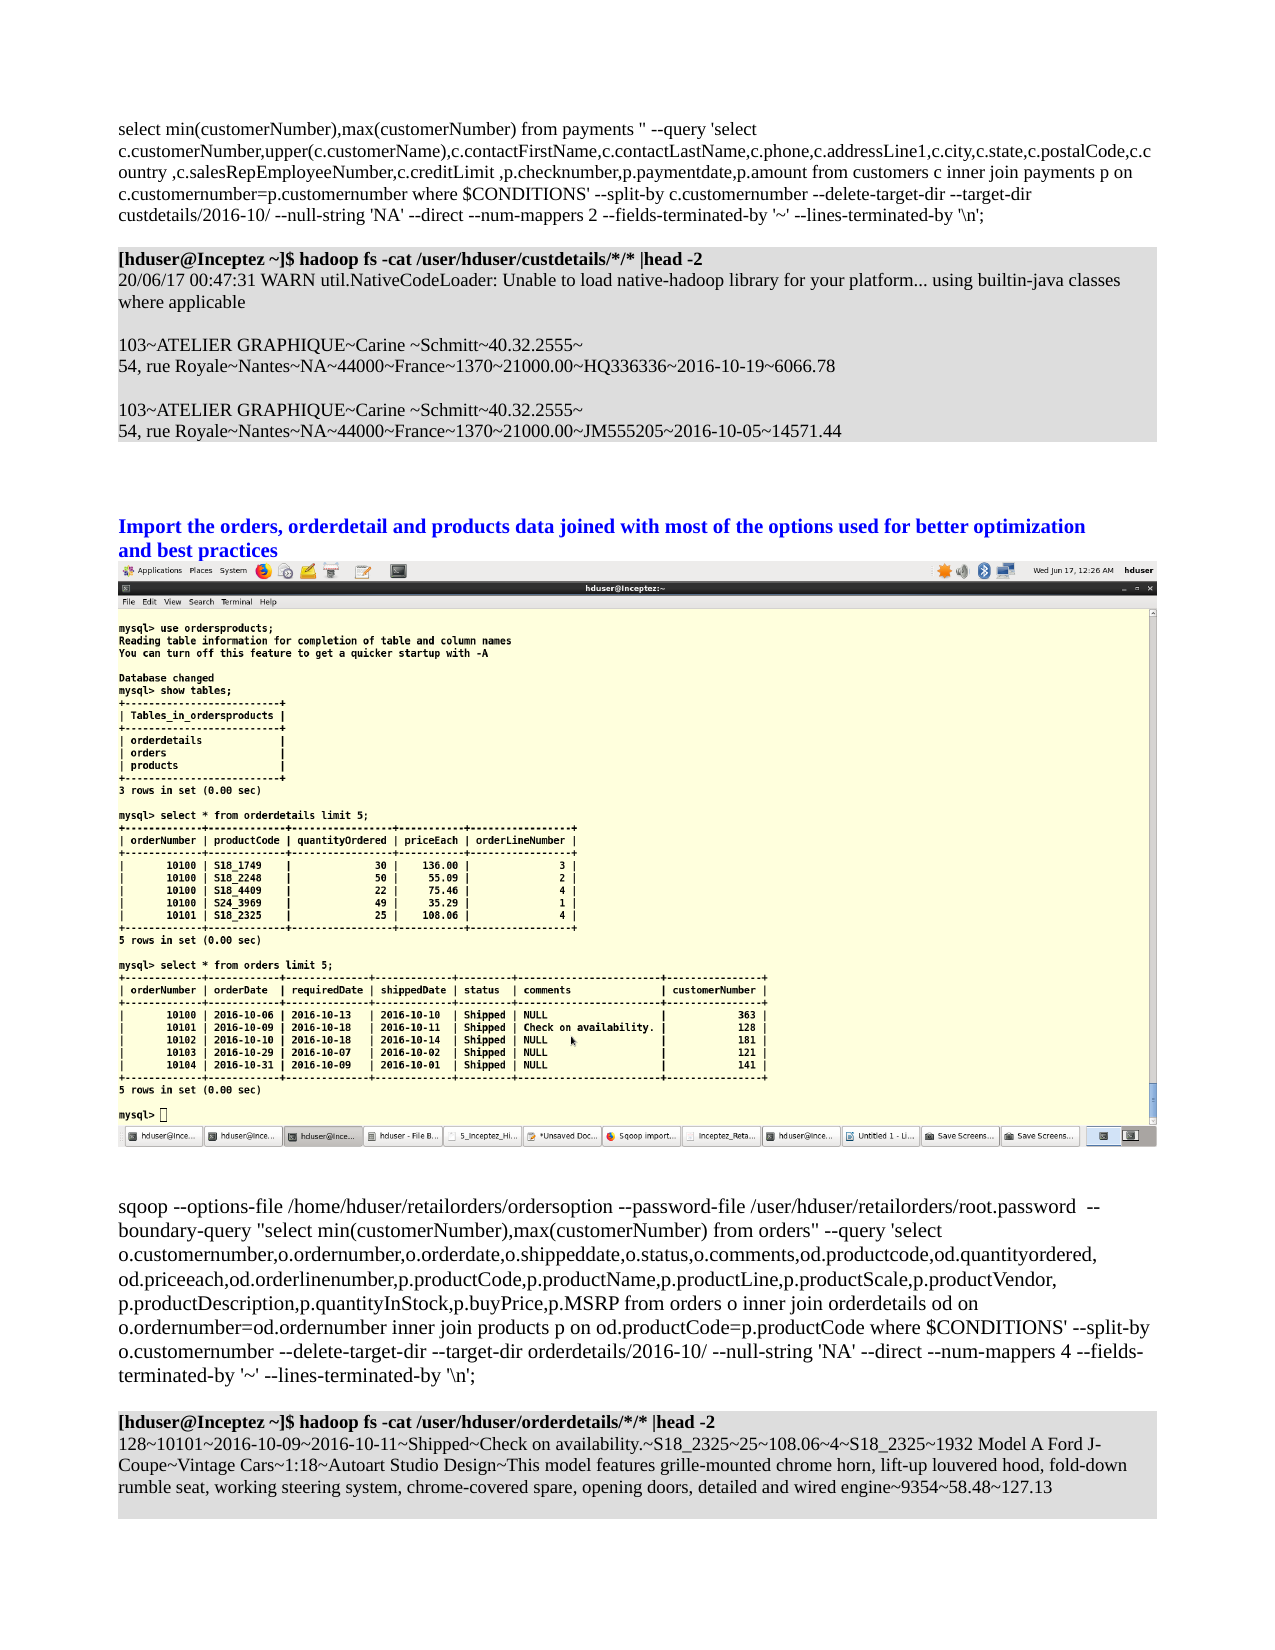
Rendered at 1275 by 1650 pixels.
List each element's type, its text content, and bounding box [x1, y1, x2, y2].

text 103~ATELIER GRAPHIQUE~Carine ~Schmitt~40.32.2555~ [118, 334, 1157, 355]
text [hduser@Inceptez ~]$ hadoop fs -cat /user/hduser/custdetails/*/* |head -2 [118, 247, 1157, 269]
text 20/06/17 00:47:31 WARN util.NativeCodeLoader: Unable to load native-hadoop library for your platform... using builtin-java classes where applicable [118, 269, 1157, 312]
picture [118, 561, 1157, 1147]
text select min(customerNumber),max(customerNumber) from payments " --query 'select c.customerNumber,upper(c.customerName),c.contactFirstName,c.contactLastName,c.phone,c.addressLine1,c.city,c.state,c.postalCode,c.country ,c.salesRepEmployeeNumber,c.creditLimit ,p.checknumber,p.paymentdate,p.amount from customers c inner join payments p on c.customernumber=p.customernumber where $CONDITIONS' --split-by c.customernumber --delete-target-dir --target-dir custdetails/2016-10/ --null-string 'NA' --direct --num-mappers 2 --fields-terminated-by '~' --lines-terminated-by '\n'; [118, 118, 1157, 226]
text sqoop --options-file /home/hduser/retailorders/ordersoption --password-file /user/hduser/retailorders/root.password --boundary-query "select min(customerNumber),max(customerNumber) from orders" --query 'select o.customernumber,o.ordernumber,o.orderdate,o.shippeddate,o.status,o.comments,od.productcode,od.quantityordered, od.priceeach,od.orderlinenumber,p.productCode,p.productName,p.productLine,p.productScale,p.productVendor, p.productDescription,p.quantityInStock,p.buyPrice,p.MSRP from orders o inner join orderdetails od on o.ordernumber=od.ordernumber inner join products p on od.productCode=p.productCode where $CONDITIONS' --split-by o.customernumber --delete-target-dir --target-dir orderdetails/2016-10/ --null-string 'NA' --direct --num-mappers 4 --fields-terminated-by '~' --lines-terminated-by '\n'; [118, 1194, 1157, 1387]
text [hduser@Inceptez ~]$ hadoop fs -cat /user/hduser/orderdetails/*/* |head -2 [118, 1411, 1157, 1432]
text 54, rue Royale~Nantes~NA~44000~France~1370~21000.00~HQ336336~2016-10-19~6066.78 [118, 355, 1157, 377]
text Import the orders, orderdetail and products data joined with most of the options used for better optimization [118, 514, 1157, 538]
text 54, rue Royale~Nantes~NA~44000~France~1370~21000.00~JM555205~2016-10-05~14571.44 [118, 420, 1157, 442]
text 103~ATELIER GRAPHIQUE~Carine ~Schmitt~40.32.2555~ [118, 398, 1157, 420]
text 128~10101~2016-10-09~2016-10-11~Shipped~Check on availability.~S18_2325~25~108.06~4~S18_2325~1932 Model A Ford J-Coupe~Vintage Cars~1:18~Autoart Studio Design~This model features grille-mounted chrome horn, lift-up louvered hood, fold-down rumble seat, working steering system, chrome-covered spare, opening doors, detailed and wired engine~9354~58.48~127.13 [118, 1432, 1157, 1497]
text and best practices [118, 538, 1157, 561]
